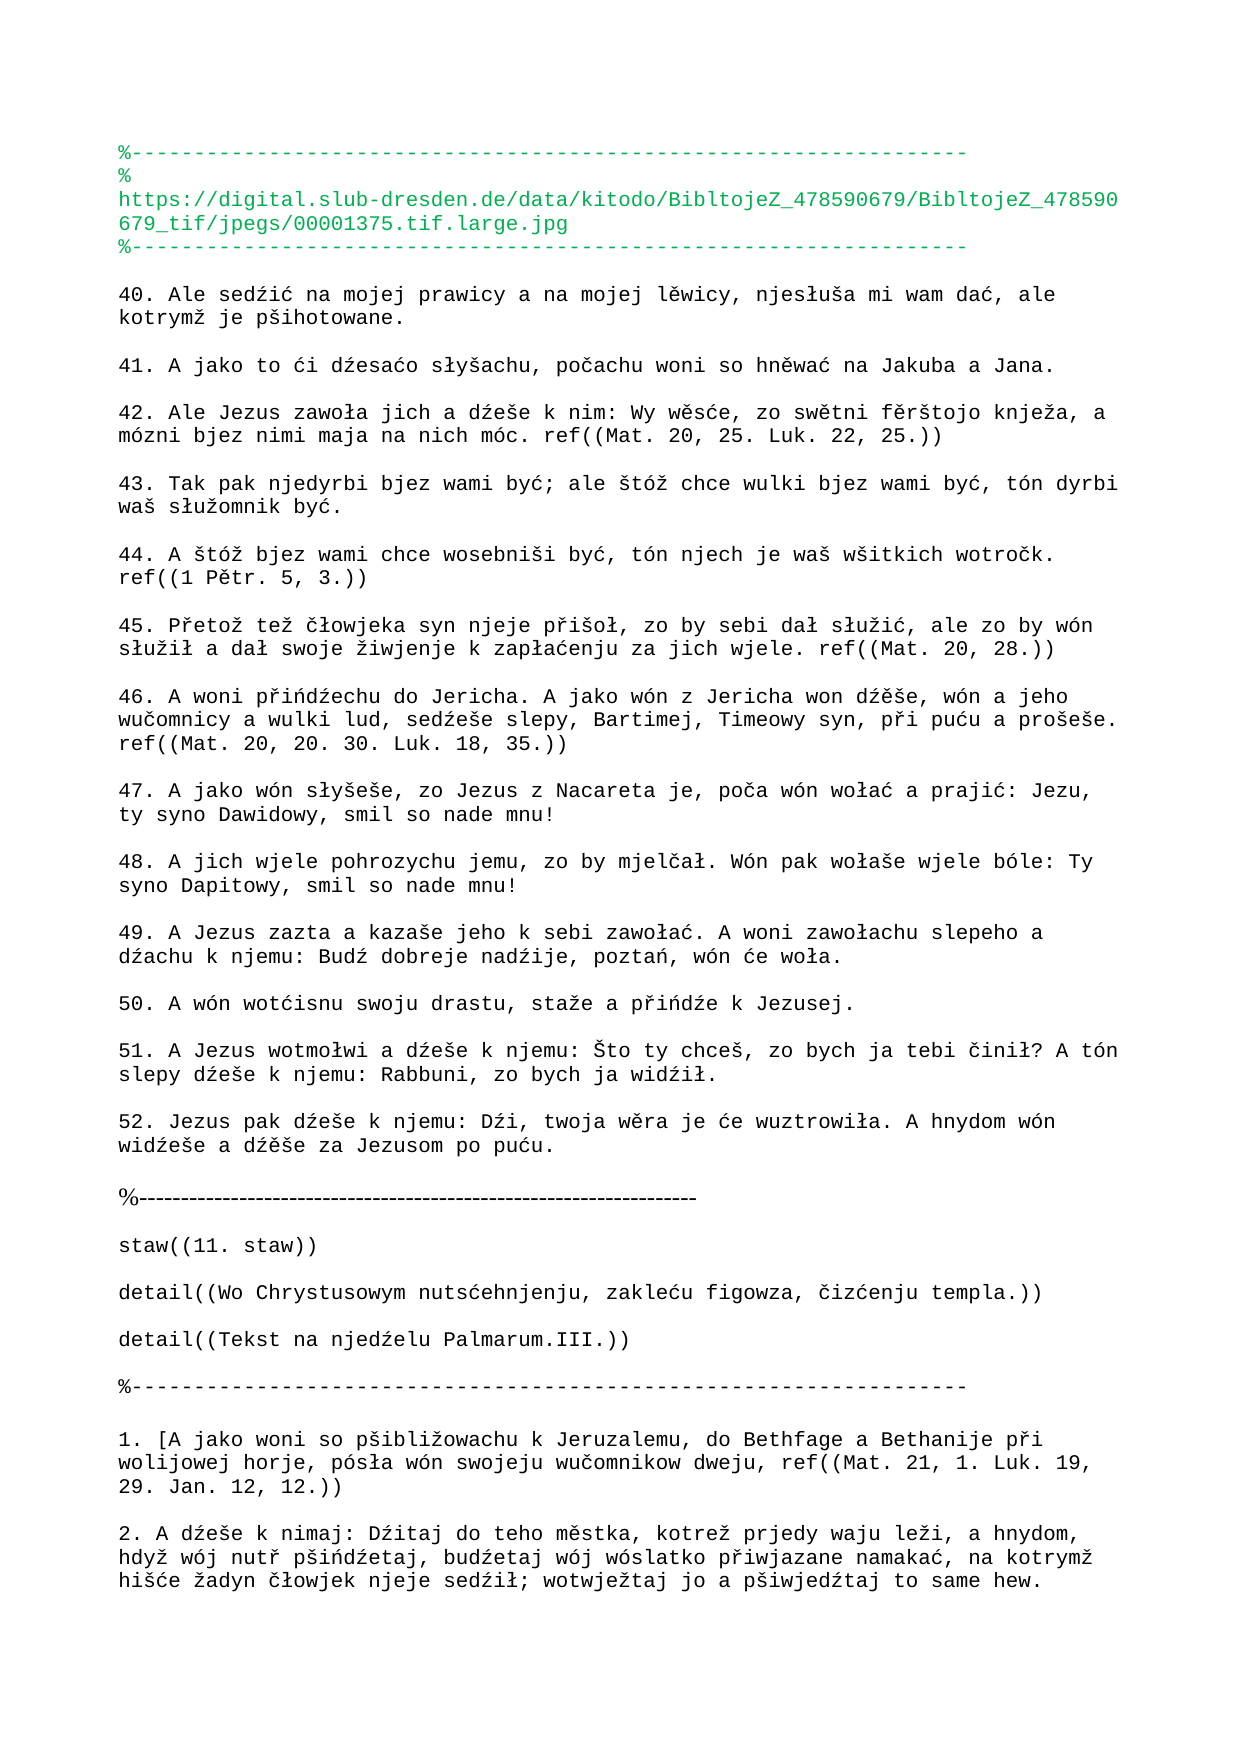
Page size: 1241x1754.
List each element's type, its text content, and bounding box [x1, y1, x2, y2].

text 51. A Jezus wotmołwi a dźeše k njemu: Što ty chceš, zo bych ja tebi činił? A tón slepy dźeše k njemu: Rabbuni, zo bych ja widźił. [118, 1040, 1122, 1088]
text detail((Tekst na njedźelu Palmarum.III.)) [118, 1329, 1122, 1353]
text 46. A woni přińdźechu do Jericha. A jako wón z Jericha won dźěše, wón a jeho wučomnicy a wulki lud, sedźeše slepy, Bartimej, Timeowy syn, při puću a prošeše. ref((Mat. 20, 20. 30. Luk. 18, 35.)) [118, 686, 1122, 757]
text % https://digital.slub-dresden.de/data/kitodo/BibltojeZ_478590679/BibltojeZ_478590679_tif/jpegs/00001375.tif.large.jpg %------------------------------------------------------------------- [118, 165, 1122, 260]
text 43. Tak pak njedyrbi bjez wami być; ale štóž chce wulki bjez wami być, tón dyrbi waš słužomnik być. [118, 473, 1122, 520]
text 52. Jezus pak dźeše k njemu: Dźi, twoja wěra je će wuztrowiła. A hnydom wón widźeše a dźěše za Jezusom po puću. [118, 1111, 1122, 1158]
text %------------------------------------------------------------------- [118, 1182, 1122, 1211]
text detail((Wo Chrystusowym nutsćehnjenju, zakleću figowza, čizćenju templa.)) [118, 1282, 1122, 1306]
text %------------------------------------------------------------------- [118, 1376, 1122, 1400]
text 40. Ale sedźić na mojej prawicy a na mojej lěwicy, njesłuša mi wam dać, ale kotrymž je pšihotowane. [118, 284, 1122, 331]
text 45. Přetož tež čłowjeka syn njeje přišoł, zo by sebi dał słužić, ale zo by wón słužił a dał swoje žiwjenje k zapłaćenju za jich wjele. ref((Mat. 20, 28.)) [118, 615, 1122, 662]
text %------------------------------------------------------------------- [118, 142, 1122, 165]
text staw((11. staw)) [118, 1234, 1122, 1258]
text 50. A wón wotćisnu swoju drastu, staže a přińdźe k Jezusej. [118, 993, 1122, 1017]
text 42. Ale Jezus zawoła jich a dźeše k nim: Wy wěsće, zo swětni fěrštojo knježa, a mózni bjez nimi maja na nich móc. ref((Mat. 20, 25. Luk. 22, 25.)) [118, 402, 1122, 449]
text 49. A Jezus zazta a kazaše jeho k sebi zawołać. A woni zawołachu slepeho a dźachu k njemu: Budź dobreje nadźije, poztań, wón će woła. [118, 922, 1122, 969]
text 48. A jich wjele pohrozychu jemu, zo by mjelčał. Wón pak wołaše wjele bóle: Ty syno Dapitowy, smil so nade mnu! [118, 851, 1122, 898]
text 47. A jako wón słyšeše, zo Jezus z Nacareta je, poča wón wołać a prajić: Jezu, ty syno Dawidowy, smil so nade mnu! [118, 780, 1122, 827]
text 2. A dźeše k nimaj: Dźitaj do teho městka, kotrež prjedy waju leži, a hnydom, hdyž wój nutř pšińdźetaj, budźetaj wój wóslatko přiwjazane namakać, na kotrymž hišće žadyn čłowjek njeje sedźił; wotwježtaj jo a pšiwjedźtaj to same hew. [118, 1523, 1122, 1594]
text 41. A jako to ći dźesaćo słyšachu, počachu woni so hněwać na Jakuba a Jana. [118, 354, 1122, 378]
text 44. A štóž bjez wami chce wosebniši być, tón njech je waš wšitkich wotročk. ref((1 Pětr. 5, 3.)) [118, 544, 1122, 591]
text 1. [A jako woni so pšibližowachu k Jeruzalemu, do Bethfage a Bethanije při wolijowej horje, pósła wón swojeju wučomnikow dweju, ref((Mat. 21, 1. Luk. 19, 29. Jan. 12, 12.)) [118, 1424, 1122, 1499]
